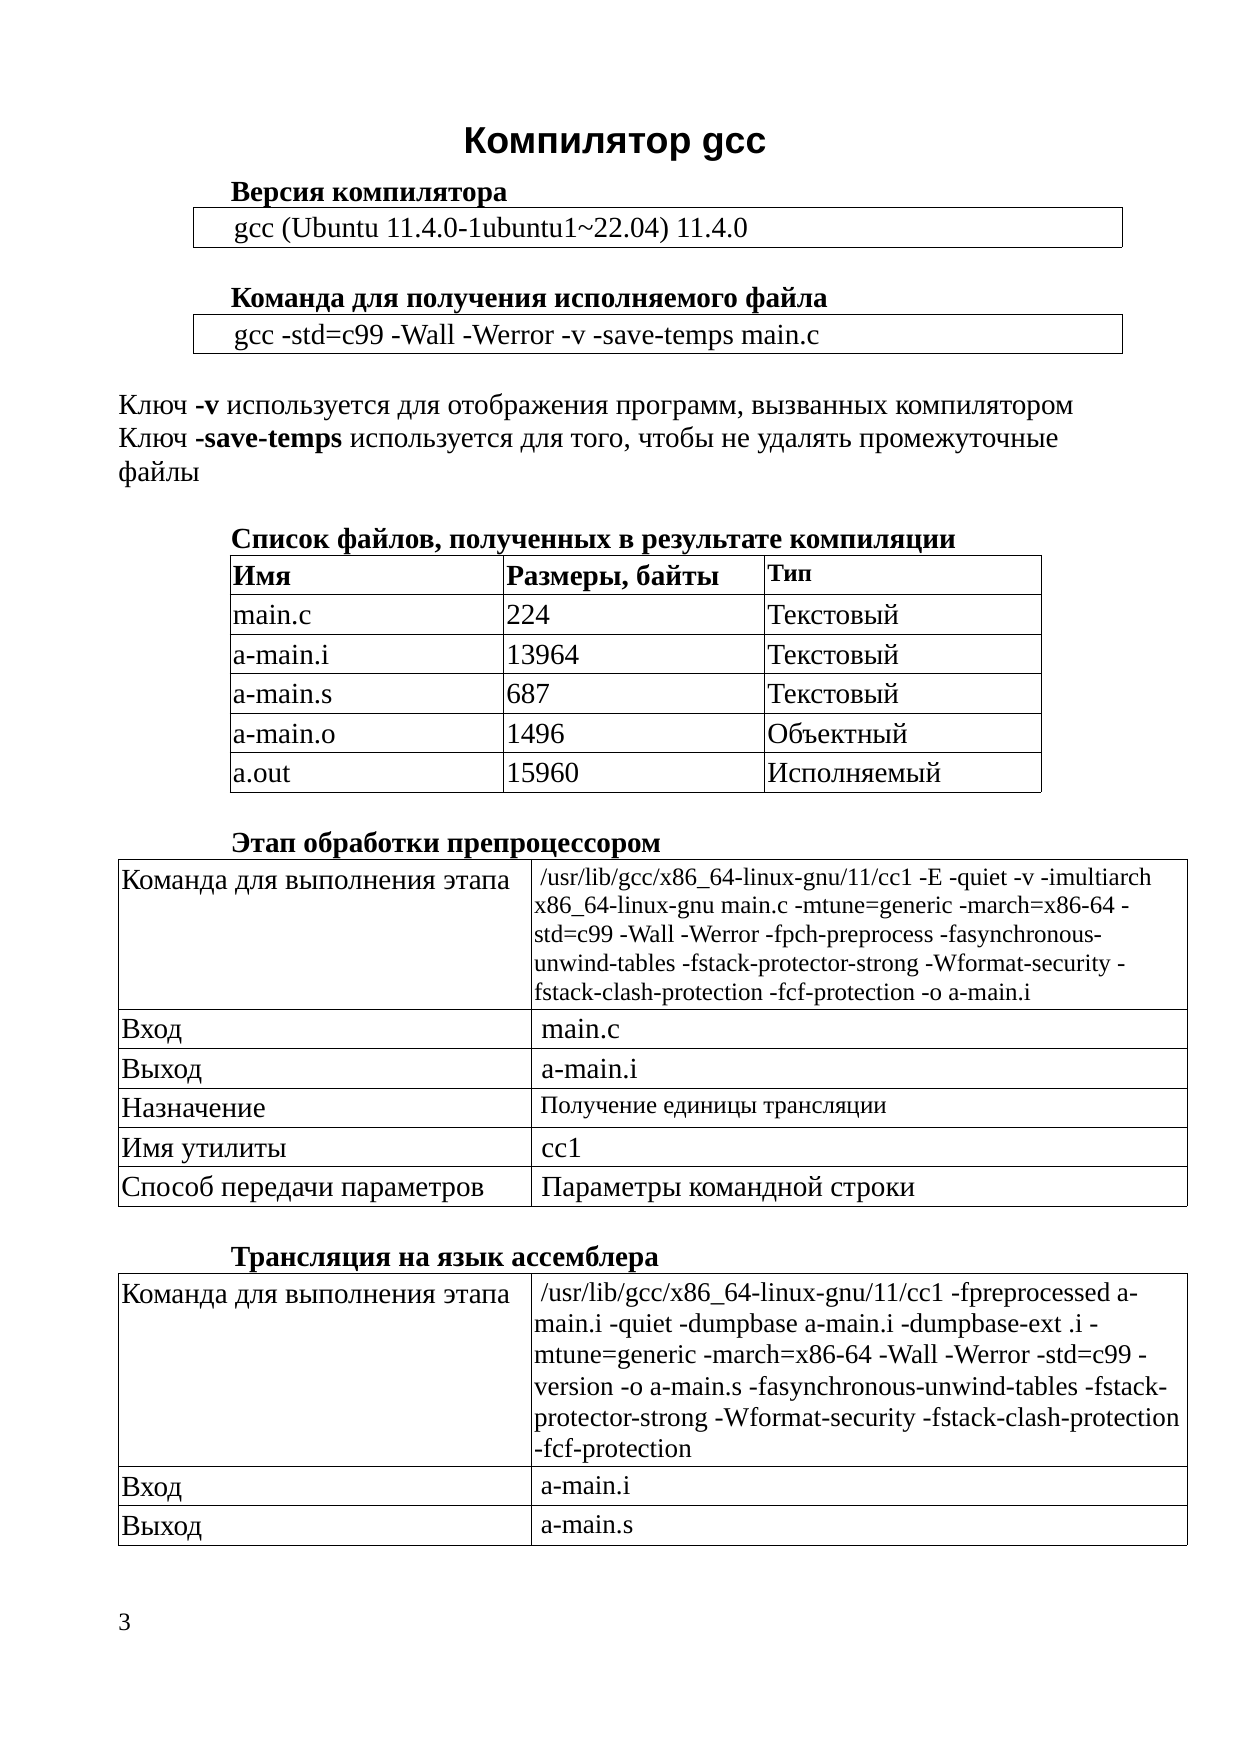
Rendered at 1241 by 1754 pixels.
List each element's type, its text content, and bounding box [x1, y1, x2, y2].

table_cell main.c [532, 1010, 1187, 1048]
table_cell Имя утилиты [119, 1128, 531, 1166]
table_cell a-main.i [231, 635, 503, 673]
table_cell a.out [231, 753, 503, 792]
table_header Команда для выполнения этапа [119, 1274, 531, 1466]
table_cell Текстовый [765, 674, 1041, 713]
table_cell main.c [231, 595, 503, 634]
table_cell a-main.i [532, 1049, 1187, 1087]
table_cell Текстовый [765, 635, 1041, 673]
list gcc -std=c99 -Wall -Werror -v -save-temps main.c [194, 315, 1122, 353]
table_cell a-main.s [231, 674, 503, 713]
table_cell Текстовый [765, 595, 1041, 634]
table_cell cс1 [532, 1128, 1187, 1166]
text Ключ -v используется для отображения программ, вызванных компилятором [118, 387, 1122, 421]
table_cell 1496 [504, 714, 764, 752]
table_cell 13964 [504, 635, 764, 673]
table_cell a-main.o [231, 714, 503, 752]
table_header /usr/lib/gcc/x86_64-linux-gnu/11/cc1 -E -quiet -v -imultiarch x86_64-linux-gnu main.c -mtune=generic -march=x86-64 -std=c99 -Wall -Werror -fpch-preprocess -fasynchronous-unwind-tables -fstack-protector-strong -Wformat-security -fstack-clash-protection -fcf-protection -o a-main.i [532, 860, 1187, 1008]
list Версия компилятора [193, 174, 1122, 207]
table_header /usr/lib/gcc/x86_64-linux-gnu/11/cc1 -fpreprocessed a-main.i -quiet -dumpbase a-main.i -dumpbase-ext .i -mtune=generic -march=x86-64 -Wall -Werror -std=c99 -version -o a-main.s -fasynchronous-unwind-tables -fstack-protector-strong -Wformat-security -fstack-clash-protection -fcf-protection [532, 1274, 1187, 1466]
table_cell Параметры командной строки [532, 1167, 1187, 1206]
table_cell 687 [504, 674, 764, 713]
table_cell 15960 [504, 753, 764, 792]
subtitle Компилятор gcc [118, 118, 1122, 161]
list Список файлов, полученных в результате компиляции [193, 521, 1122, 555]
list Трансляция на язык ассемблера [193, 1239, 1122, 1273]
table_header Команда для выполнения этапа [119, 860, 531, 1008]
table_cell Назначение [119, 1089, 531, 1127]
table_cell Объектный [765, 714, 1041, 752]
list Этап обработки препроцессором [193, 825, 1122, 859]
table_cell Выход [119, 1049, 531, 1087]
table_header Размеры, байты [504, 556, 764, 594]
table_cell Исполняемый [765, 753, 1041, 792]
table_cell a-main.s [532, 1506, 1187, 1545]
table_cell Получение единицы трансляции [532, 1089, 1187, 1127]
table_cell Вход [119, 1010, 531, 1048]
table_cell Способ передачи параметров [119, 1167, 531, 1206]
table_cell a-main.i [532, 1467, 1187, 1505]
table_cell Вход [119, 1467, 531, 1505]
text Ключ -save-temps используется для того, чтобы не удалять промежуточные файлы [118, 421, 1122, 488]
table_cell 224 [504, 595, 764, 634]
table_header Имя [231, 556, 503, 594]
table_cell Выход [119, 1506, 531, 1545]
table_header Тип [765, 556, 1041, 594]
list Команда для получения исполняемого файла [193, 280, 1122, 314]
list gcc (Ubuntu 11.4.0-1ubuntu1~22.04) 11.4.0 [194, 208, 1122, 247]
